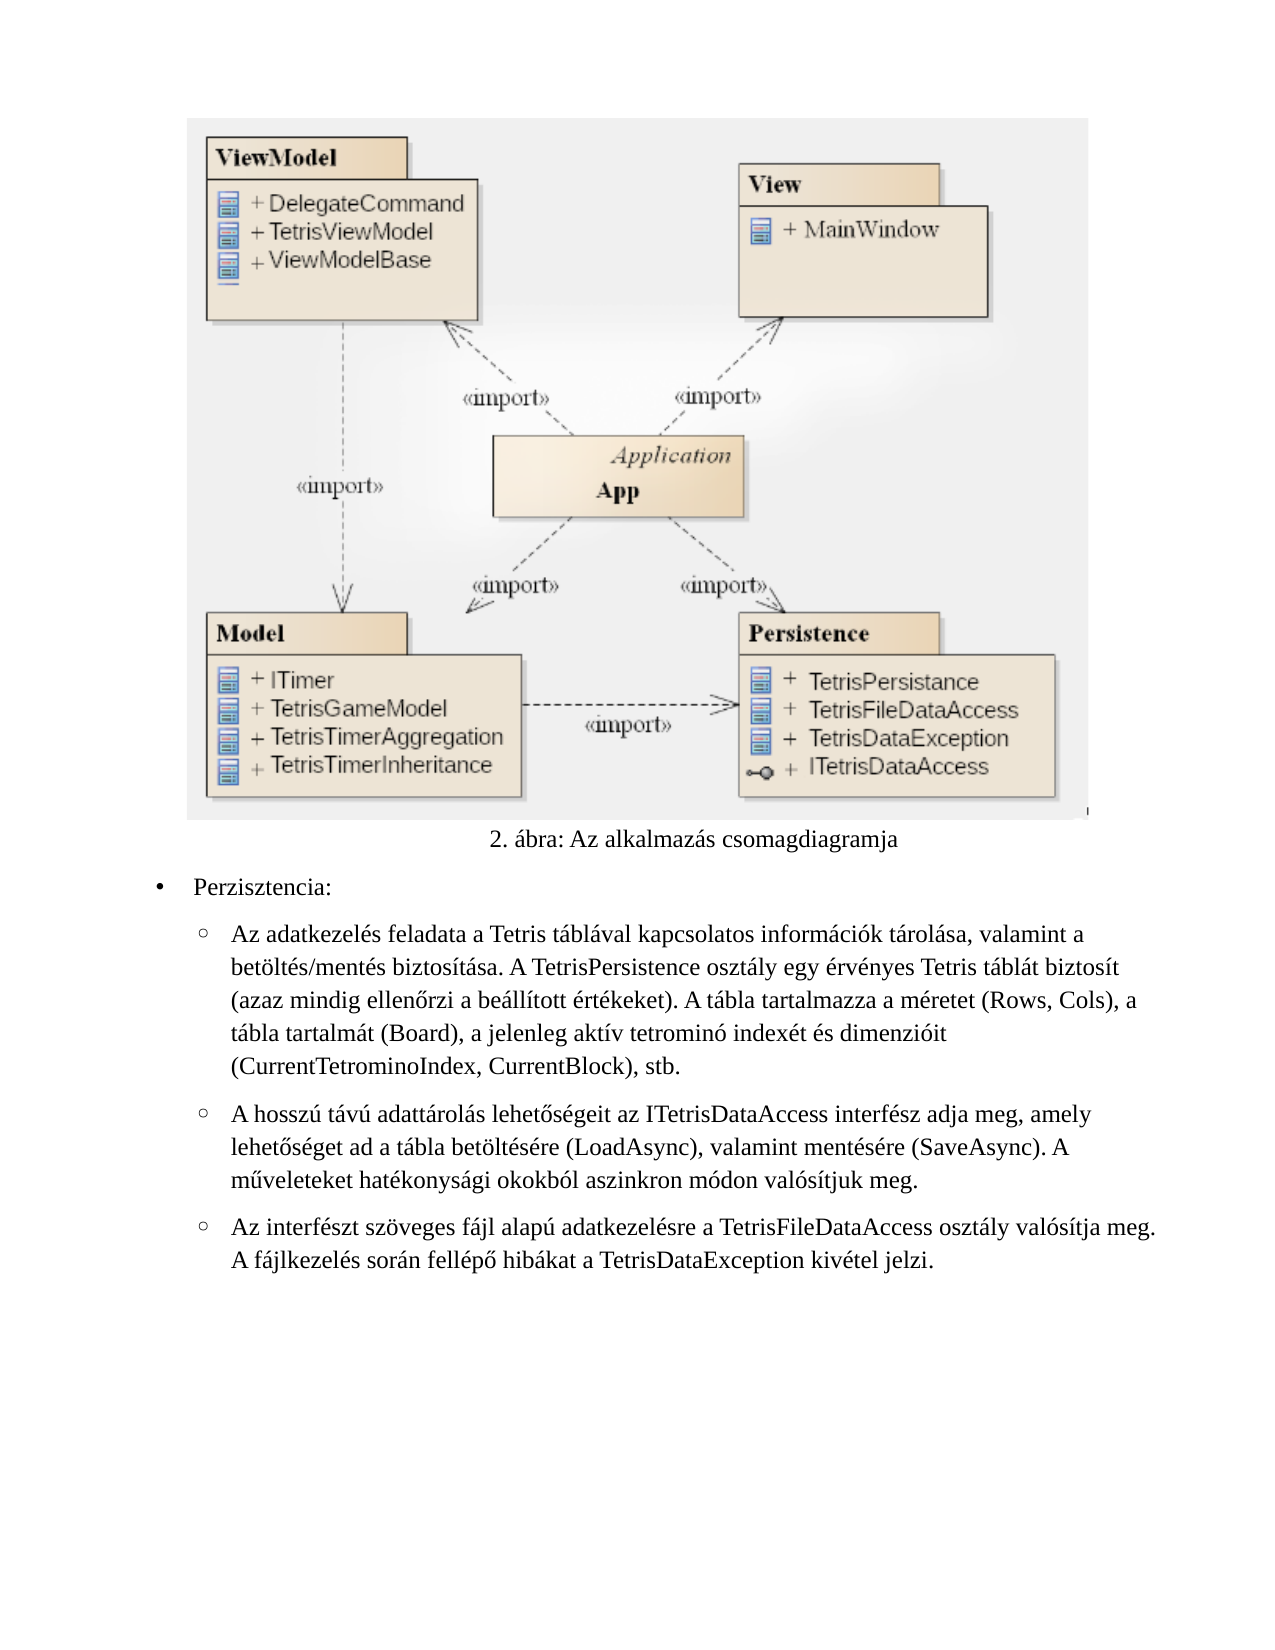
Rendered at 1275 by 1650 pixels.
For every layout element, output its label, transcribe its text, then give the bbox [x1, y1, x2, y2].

list Perzisztencia: [156, 872, 1157, 900]
list 2. ábra: Az alkalmazás csomagdiagramja [193, 118, 1157, 853]
list Az adatkezelés feladata a Tetris táblával kapcsolatos információk tárolása, valamint a betöltés/mentés biztosítása. A TetrisPersistence osztály egy érvényes Tetris táblát biztosít (azaz mindig ellenőrzi a beállított értékeket). A tábla tartalmazza a méretet (Rows, Cols), a tábla tartalmát (Board), a jelenleg aktív tetrominó indexét és dimenzióit (CurrentTetrominoIndex, CurrentBlock), stb. [193, 919, 1157, 1080]
list Az interfészt szöveges fájl alapú adatkezelésre a TetrisFileDataAccess osztály valósítja meg. A fájlkezelés során fellépő hibákat a TetrisDataException kivétel jelzi. [193, 1212, 1157, 1274]
picture [186, 118, 1089, 820]
list A hosszú távú adattárolás lehetőségeit az ITetrisDataAccess interfész adja meg, amely lehetőséget ad a tábla betöltésére (LoadAsync), valamint mentésére (SaveAsync). A műveleteket hatékonysági okokból aszinkron módon valósítjuk meg. [193, 1099, 1157, 1194]
